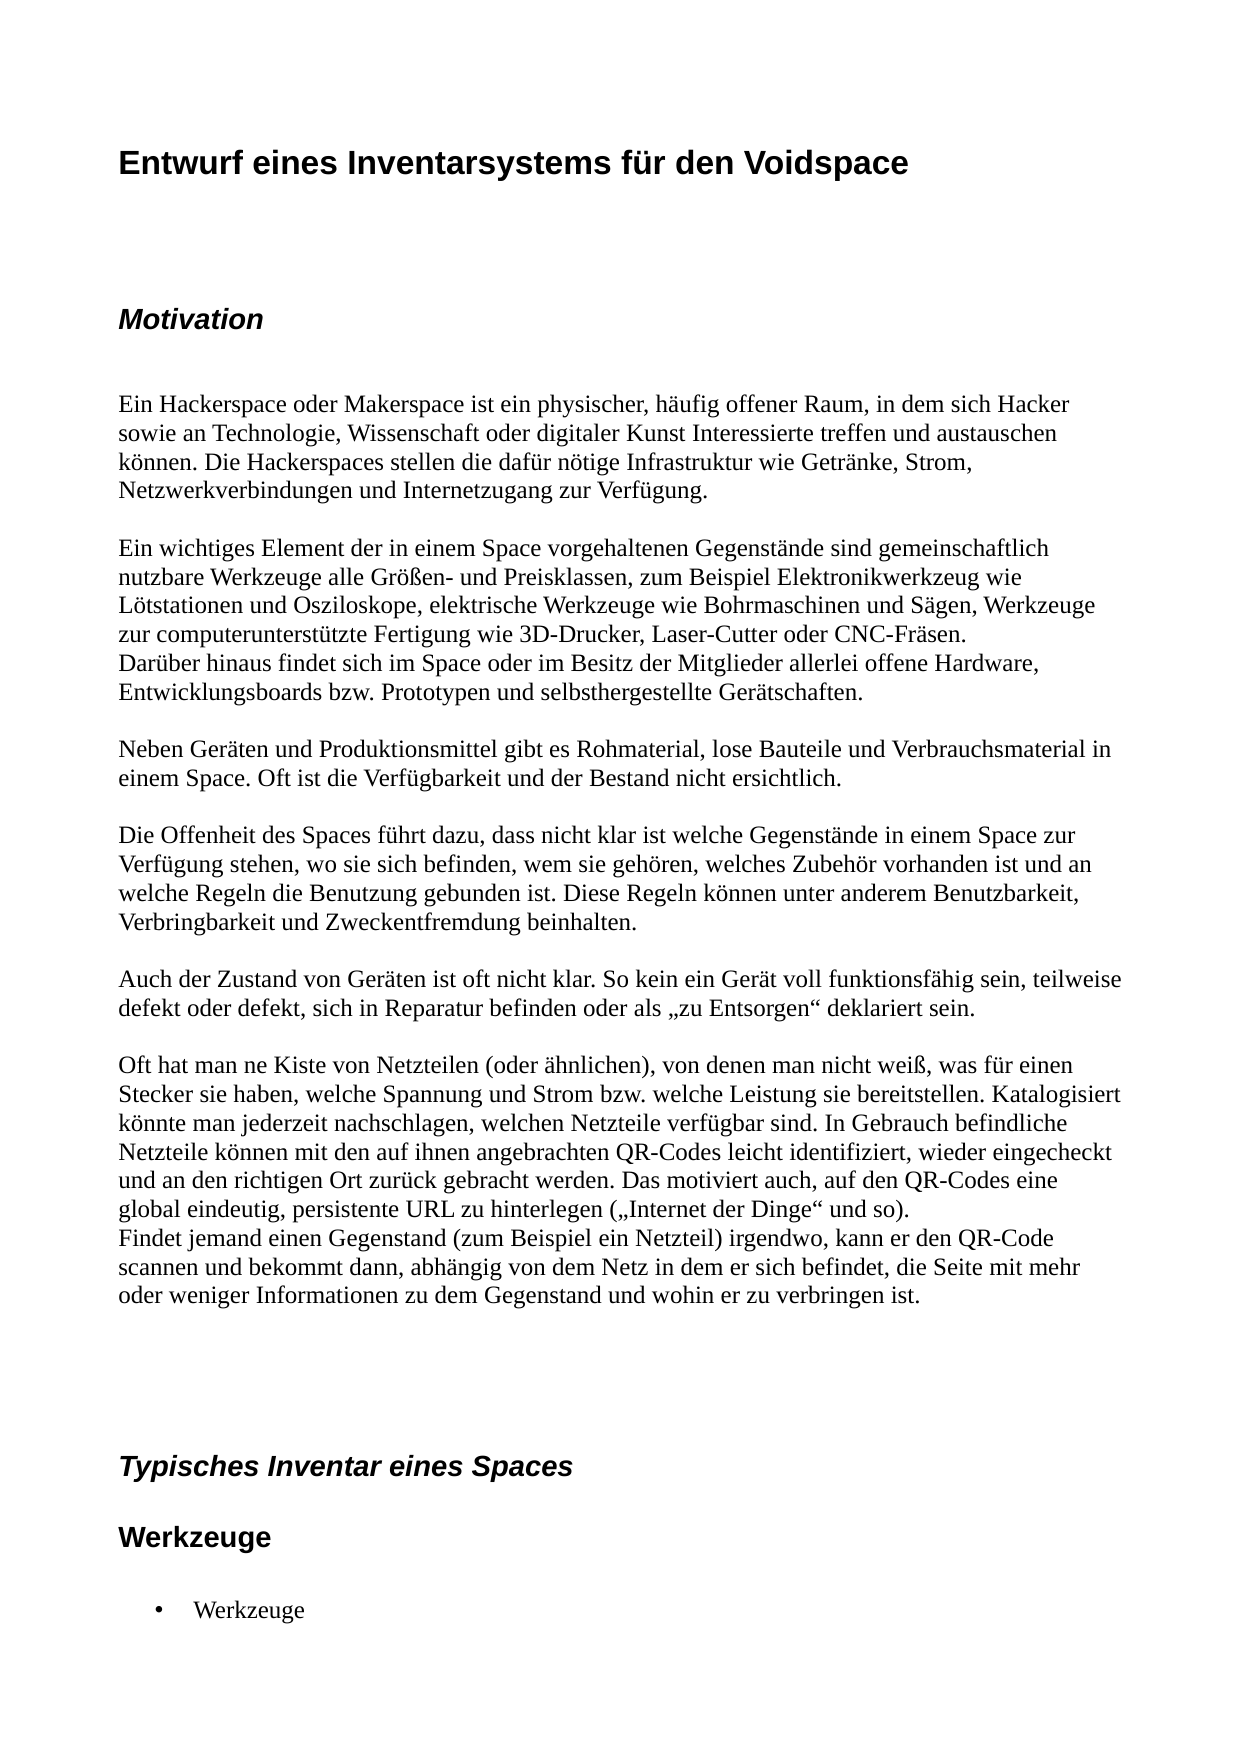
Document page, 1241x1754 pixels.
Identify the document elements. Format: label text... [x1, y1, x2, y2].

text Darüber hinaus findet sich im Space oder im Besitz der Mitglieder allerlei offene Hardware, Entwicklungsboards bzw. Prototypen und selbsthergestellte Gerätschaften. [118, 648, 1122, 705]
text Neben Geräten und Produktionsmittel gibt es Rohmaterial, lose Bauteile und Verbrauchsmaterial in einem Space. Oft ist die Verfügbarkeit und der Bestand nicht ersichtlich. [118, 734, 1122, 792]
text Die Offenheit des Spaces führt dazu, dass nicht klar ist welche Gegenstände in einem Space zur Verfügung stehen, wo sie sich befinden, wem sie gehören, welches Zubehör vorhanden ist und an welche Regeln die Benutzung gebunden ist. Diese Regeln können unter anderem Benutzbarkeit, Verbringbarkeit und Zweckentfremdung beinhalten. [118, 820, 1122, 935]
text Ein Hackerspace oder Makerspace ist ein physischer, häufig offener Raum, in dem sich Hacker sowie an Technologie, Wissenschaft oder digitaler Kunst Interessierte treffen und austauschen können. Die Hackerspaces stellen die dafür nötige Infrastruktur wie Getränke, Strom, Netzwerkverbindungen und Internetzugang zur Verfügung. Ein wichtiges Element der in einem Space vorgehaltenen Gegenstände sind gemeinschaftlich nutzbare Werkzeuge alle Größen- und Preisklassen, zum Beispiel Elektronikwerkzeug wie Lötstationen und Osziloskope, elektrische Werkzeuge wie Bohrmaschinen und Sägen, Werkzeuge zur computerunterstützte Fertigung wie 3D-Drucker, Laser-Cutter oder CNC-Fräsen. [118, 389, 1122, 648]
list Werkzeuge [154, 1595, 1122, 1624]
subtitle Entwurf eines Inventarsystems für den Voidspace [118, 143, 1122, 182]
text Oft hat man ne Kiste von Netzteilen (oder ähnlichen), von denen man nicht weiß, was für einen Stecker sie haben, welche Spannung und Strom bzw. welche Leistung sie bereitstellen. Katalogisiert könnte man jederzeit nachschlagen, welchen Netzteile verfügbar sind. In Gebrauch befindliche Netzteile können mit den auf ihnen angebrachten QR-Codes leicht identifiziert, wieder eingecheckt und an den richtigen Ort zurück gebracht werden. Das motiviert auch, auf den QR-Codes eine global eindeutig, persistente URL zu hinterlegen („Internet der Dinge“ und so). Findet jemand einen Gegenstand (zum Beispiel ein Netzteil) irgendwo, kann er den QR-Code scannen und bekommt dann, abhängig von dem Netz in dem er sich befindet, die Seite mit mehr oder weniger Informationen zu dem Gegenstand und wohin er zu verbringen ist. [118, 1050, 1122, 1309]
subtitle Motivation [118, 302, 1122, 335]
subtitle Werkzeuge [118, 1520, 1122, 1554]
text Auch der Zustand von Geräten ist oft nicht klar. So kein ein Gerät voll funktionsfähig sein, teilweise defekt oder defekt, sich in Reparatur befinden oder als „zu Entsorgen“ deklariert sein. [118, 964, 1122, 1022]
subtitle Typisches Inventar eines Spaces [118, 1449, 1122, 1483]
